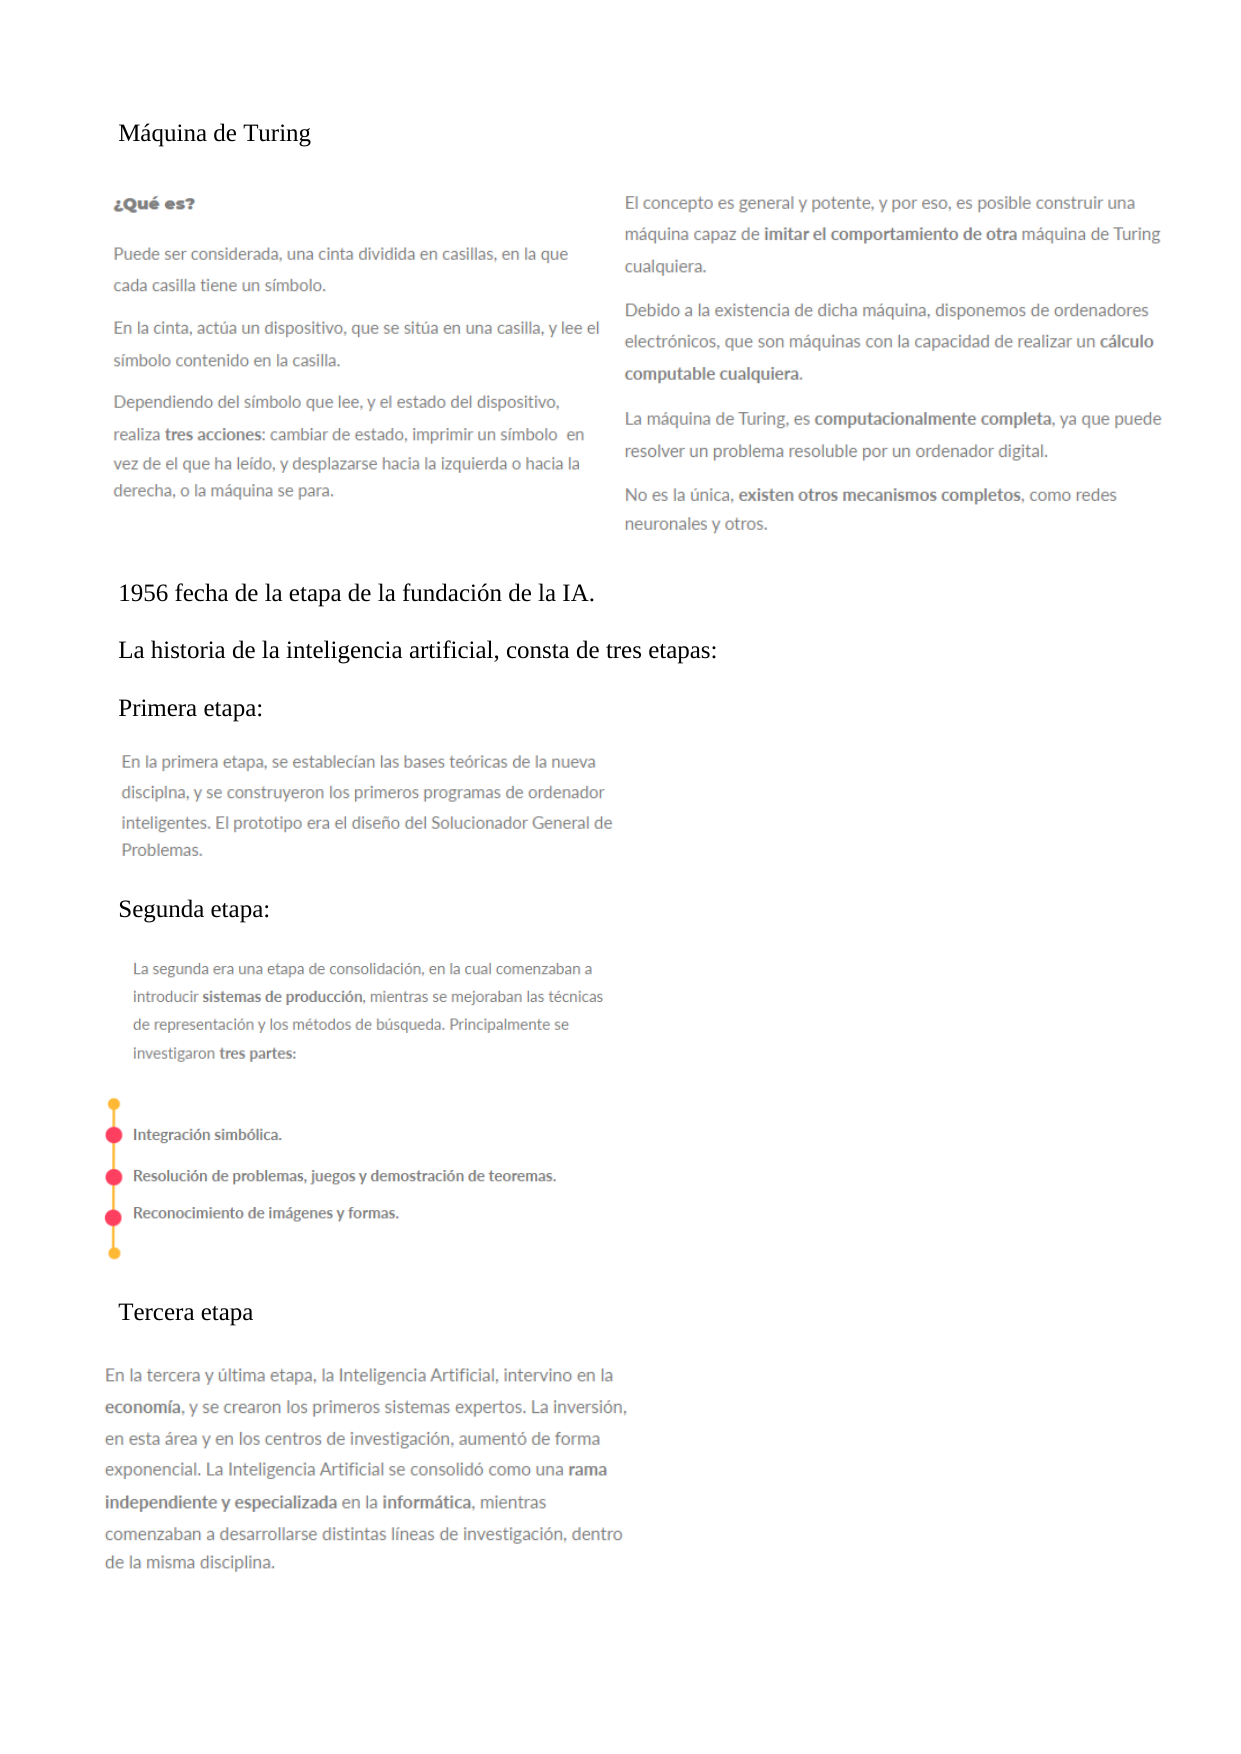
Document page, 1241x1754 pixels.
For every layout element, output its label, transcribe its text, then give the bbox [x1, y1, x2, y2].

text Segunda etapa: [118, 894, 1122, 923]
text La historia de la inteligencia artificial, consta de tres etapas: [118, 636, 1122, 664]
picture [85, 1345, 650, 1592]
picture [100, 187, 1173, 553]
text Tercera etapa [118, 1297, 1122, 1326]
picture [117, 744, 645, 873]
text 1956 fecha de la etapa de la fundación de la IA. [118, 578, 1122, 607]
text Máquina de Turing [118, 118, 1122, 147]
picture [69, 932, 631, 1273]
text Primera etapa: [118, 693, 1122, 722]
